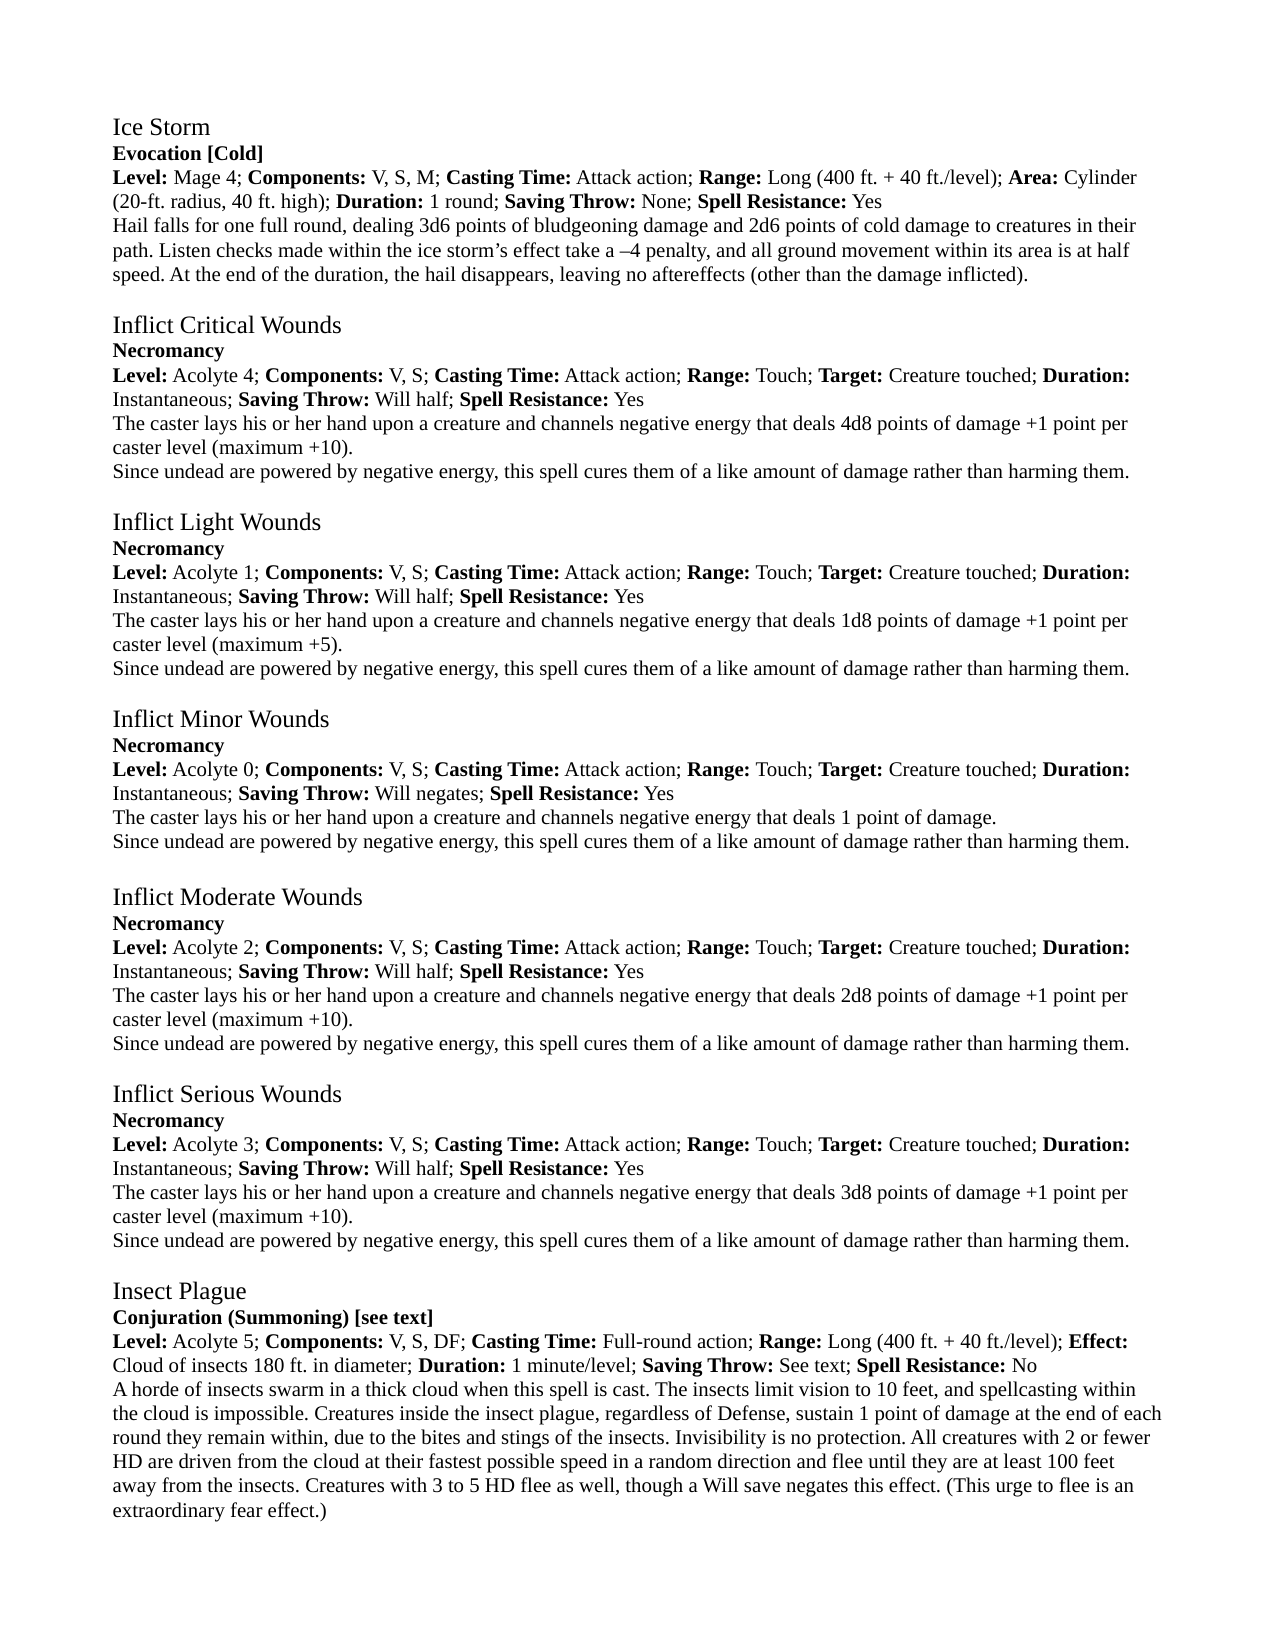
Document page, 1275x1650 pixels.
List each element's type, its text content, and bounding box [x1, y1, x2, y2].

subtitle Necromancy [112, 733, 1162, 757]
text Hail falls for one full round, dealing 3d6 points of bludgeoning damage and 2d6 points of cold damage to creatures in their path. Listen checks made within the ice storm’s effect take a –4 penalty, and all ground movement within its area is at half speed. At the end of the duration, the hail disappears, leaving no aftereffects (other than the damage inflicted). [112, 213, 1162, 286]
text Level: Acolyte 4; Components: V, S; Casting Time: Attack action; Range: Touch; Target: Creature touched; Duration: Instantaneous; Saving Throw: Will half; Spell Resistance: Yes [112, 362, 1162, 411]
text Level: Acolyte 2; Components: V, S; Casting Time: Attack action; Range: Touch; Target: Creature touched; Duration: Instantaneous; Saving Throw: Will half; Spell Resistance: Yes [112, 935, 1162, 983]
subtitle Inflict Minor Wounds [112, 704, 1162, 733]
subtitle Necromancy [112, 338, 1162, 362]
subtitle Ice Storm [112, 112, 1162, 141]
subtitle Insect Plague [112, 1276, 1162, 1305]
subtitle Necromancy [112, 911, 1162, 935]
text The caster lays his or her hand upon a creature and channels negative energy that deals 1 point of damage. [112, 805, 1162, 829]
text Since undead are powered by negative energy, this spell cures them of a like amount of damage rather than harming them. [112, 1031, 1162, 1055]
text The caster lays his or her hand upon a creature and channels negative energy that deals 2d8 points of damage +1 point per caster level (maximum +10). [112, 983, 1162, 1031]
subtitle Conjuration (Summoning) [see text] [112, 1305, 1162, 1329]
text Since undead are powered by negative energy, this spell cures them of a like amount of damage rather than harming them. [112, 656, 1162, 680]
subtitle Inflict Critical Wounds [112, 310, 1162, 338]
text Since undead are powered by negative energy, this spell cures them of a like amount of damage rather than harming them. [112, 459, 1162, 483]
text Level: Acolyte 3; Components: V, S; Casting Time: Attack action; Range: Touch; Target: Creature touched; Duration: Instantaneous; Saving Throw: Will half; Spell Resistance: Yes [112, 1132, 1162, 1180]
text Level: Acolyte 5; Components: V, S, DF; Casting Time: Full-round action; Range: Long (400 ft. + 40 ft./level); Effect: Cloud of insects 180 ft. in diameter; Duration: 1 minute/level; Saving Throw: See text; Spell Resistance: No [112, 1329, 1162, 1377]
text A horde of insects swarm in a thick cloud when this spell is cast. The insects limit vision to 10 feet, and spellcasting within the cloud is impossible. Creatures inside the insect plague, regardless of Defense, sustain 1 point of damage at the end of each round they remain within, due to the bites and stings of the insects. Invisibility is no protection. All creatures with 2 or fewer HD are driven from the cloud at their fastest possible speed in a random direction and flee until they are at least 100 feet away from the insects. Creatures with 3 to 5 HD flee as well, though a Will save negates this effect. (This urge to flee is an extra­ordinary fear effect.) [112, 1377, 1162, 1522]
subtitle Inflict Serious Wounds [112, 1079, 1162, 1108]
subtitle Necromancy [112, 1108, 1162, 1132]
subtitle Inflict Moderate Wounds [112, 882, 1162, 911]
subtitle Necromancy [112, 536, 1162, 560]
text Level: Acolyte 1; Components: V, S; Casting Time: Attack action; Range: Touch; Target: Creature touched; Duration: Instantaneous; Saving Throw: Will half; Spell Resistance: Yes [112, 560, 1162, 608]
text The caster lays his or her hand upon a creature and channels negative energy that deals 3d8 points of damage +1 point per caster level (maximum +10). [112, 1180, 1162, 1228]
text Level: Mage 4; Components: V, S, M; Casting Time: Attack action; Range: Long (400 ft. + 40 ft./level); Area: Cylinder (20-ft. radius, 40 ft. high); Duration: 1 round; Saving Throw: None; Spell Resistance: Yes [112, 165, 1162, 213]
text Since undead are powered by negative energy, this spell cures them of a like amount of damage rather than harming them. [112, 829, 1162, 853]
subtitle Inflict Light Wounds [112, 507, 1162, 536]
text Since undead are powered by negative energy, this spell cures them of a like amount of damage rather than harming them. [112, 1228, 1162, 1252]
text The caster lays his or her hand upon a creature and channels negative energy that deals 1d8 points of damage +1 point per caster level (maximum +5). [112, 608, 1162, 656]
subtitle Evocation [Cold] [112, 141, 1162, 165]
text The caster lays his or her hand upon a creature and channels negative energy that deals 4d8 points of damage +1 point per caster level (maximum +10). [112, 411, 1162, 459]
text Level: Acolyte 0; Components: V, S; Casting Time: Attack action; Range: Touch; Target: Creature touched; Duration: Instantaneous; Saving Throw: Will negates; Spell Resistance: Yes [112, 757, 1162, 805]
